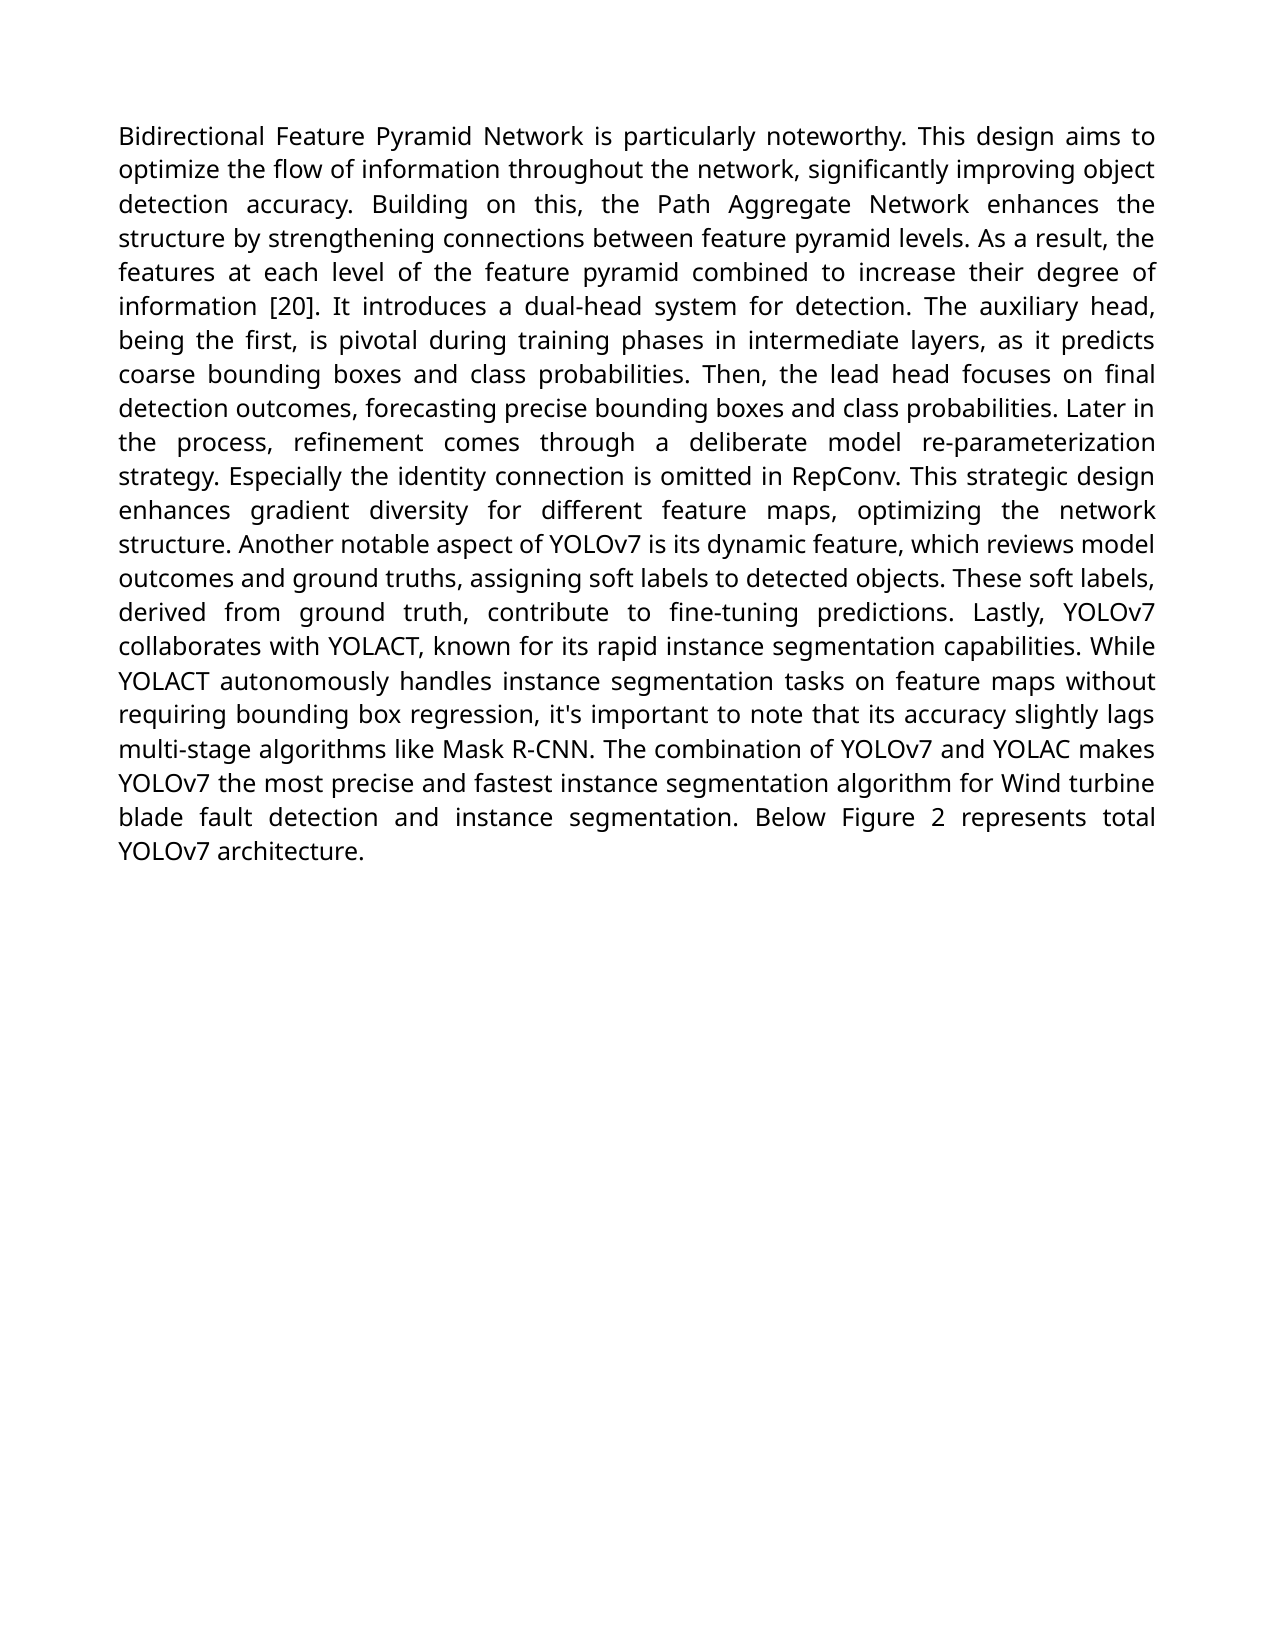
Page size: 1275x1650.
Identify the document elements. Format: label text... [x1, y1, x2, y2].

text Bidirectional Feature Pyramid Network is particularly noteworthy. This design aims to optimize the flow of information throughout the network, significantly improving object detection accuracy. Building on this, the Path Aggregate Network enhances the structure by strengthening connections between feature pyramid levels. As a result, the features at each level of the feature pyramid combined to increase their degree of information [20]. It introduces a dual-head system for detection. The auxiliary head, being the first, is pivotal during training phases in intermediate layers, as it predicts coarse bounding boxes and class probabilities. Then, the lead head focuses on final detection outcomes, forecasting precise bounding boxes and class probabilities. Later in the process, refinement comes through a deliberate model re-parameterization strategy. Especially the identity connection is omitted in RepConv. This strategic design enhances gradient diversity for different feature maps, optimizing the network structure. Another notable aspect of YOLOv7 is its dynamic feature, which reviews model outcomes and ground truths, assigning soft labels to detected objects. These soft labels, derived from ground truth, contribute to fine-tuning predictions. Lastly, YOLOv7 collaborates with YOLACT, known for its rapid instance segmentation capabilities. While YOLACT autonomously handles instance segmentation tasks on feature maps without requiring bounding box regression, it's important to note that its accuracy slightly lags multi-stage algorithms like Mask R-CNN. The combination of YOLOv7 and YOLAC makes YOLOv7 the most precise and fastest instance segmentation algorithm for Wind turbine blade fault detection and instance segmentation. Below Figure 2 represents total YOLOv7 architecture. [118, 118, 1157, 867]
